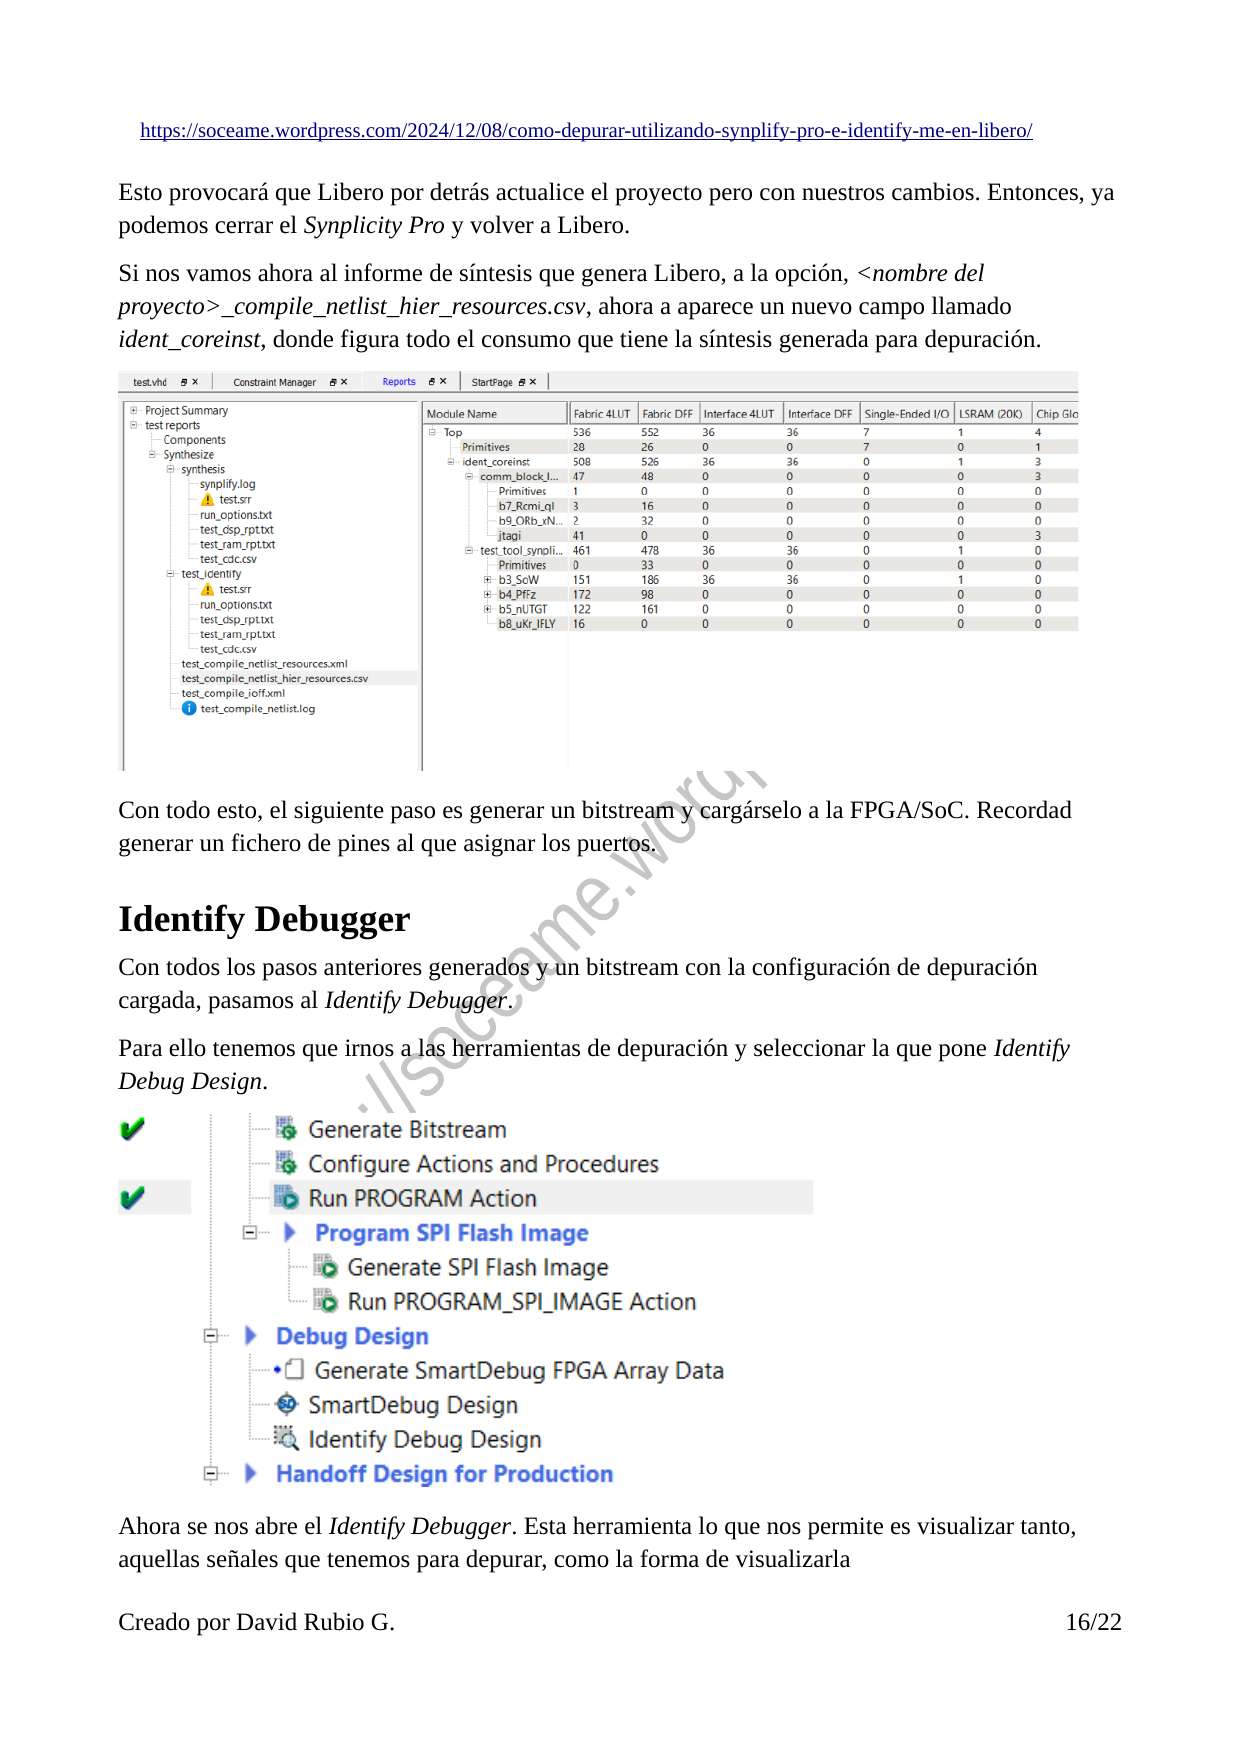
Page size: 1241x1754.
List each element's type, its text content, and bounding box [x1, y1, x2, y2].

text Con todos los pasos anteriores generados y un bitstream con la configuración de depuración cargada, pasamos al Identify Debugger. [118, 952, 1122, 1014]
text Si nos vamos ahora al informe de síntesis que genera Libero, a la opción, <nombre del proyecto>_compile_netlist_hier_resources.csv, ahora a aparece un nuevo campo llamado ident_coreinst, donde figura todo el consumo que tiene la síntesis generada para depuración. [118, 258, 1122, 352]
picture [118, 371, 1079, 771]
text Para ello tenemos que irnos a las herramientas de depuración y seleccionar la que pone Identify Debug Design. [118, 1033, 1122, 1094]
subtitle Identify Debugger [118, 897, 1122, 940]
text Ahora se nos abre el Identify Debugger. Esta herramienta lo que nos permite es visualizar tanto, aquellas señales que tenemos para depurar, como la forma de visualizarla [118, 1511, 1122, 1573]
text Con todo esto, el siguiente paso es generar un bitstream y cargárselo a la FPGA/SoC. Recordad generar un fichero de pines al que asignar los puertos. [118, 795, 1122, 857]
text Esto provocará que Libero por detrás actualice el proyecto pero con nuestros cambios. Entonces, ya podemos cerrar el Synplicity Pro y volver a Libero. [118, 177, 1122, 239]
picture [118, 1113, 814, 1487]
